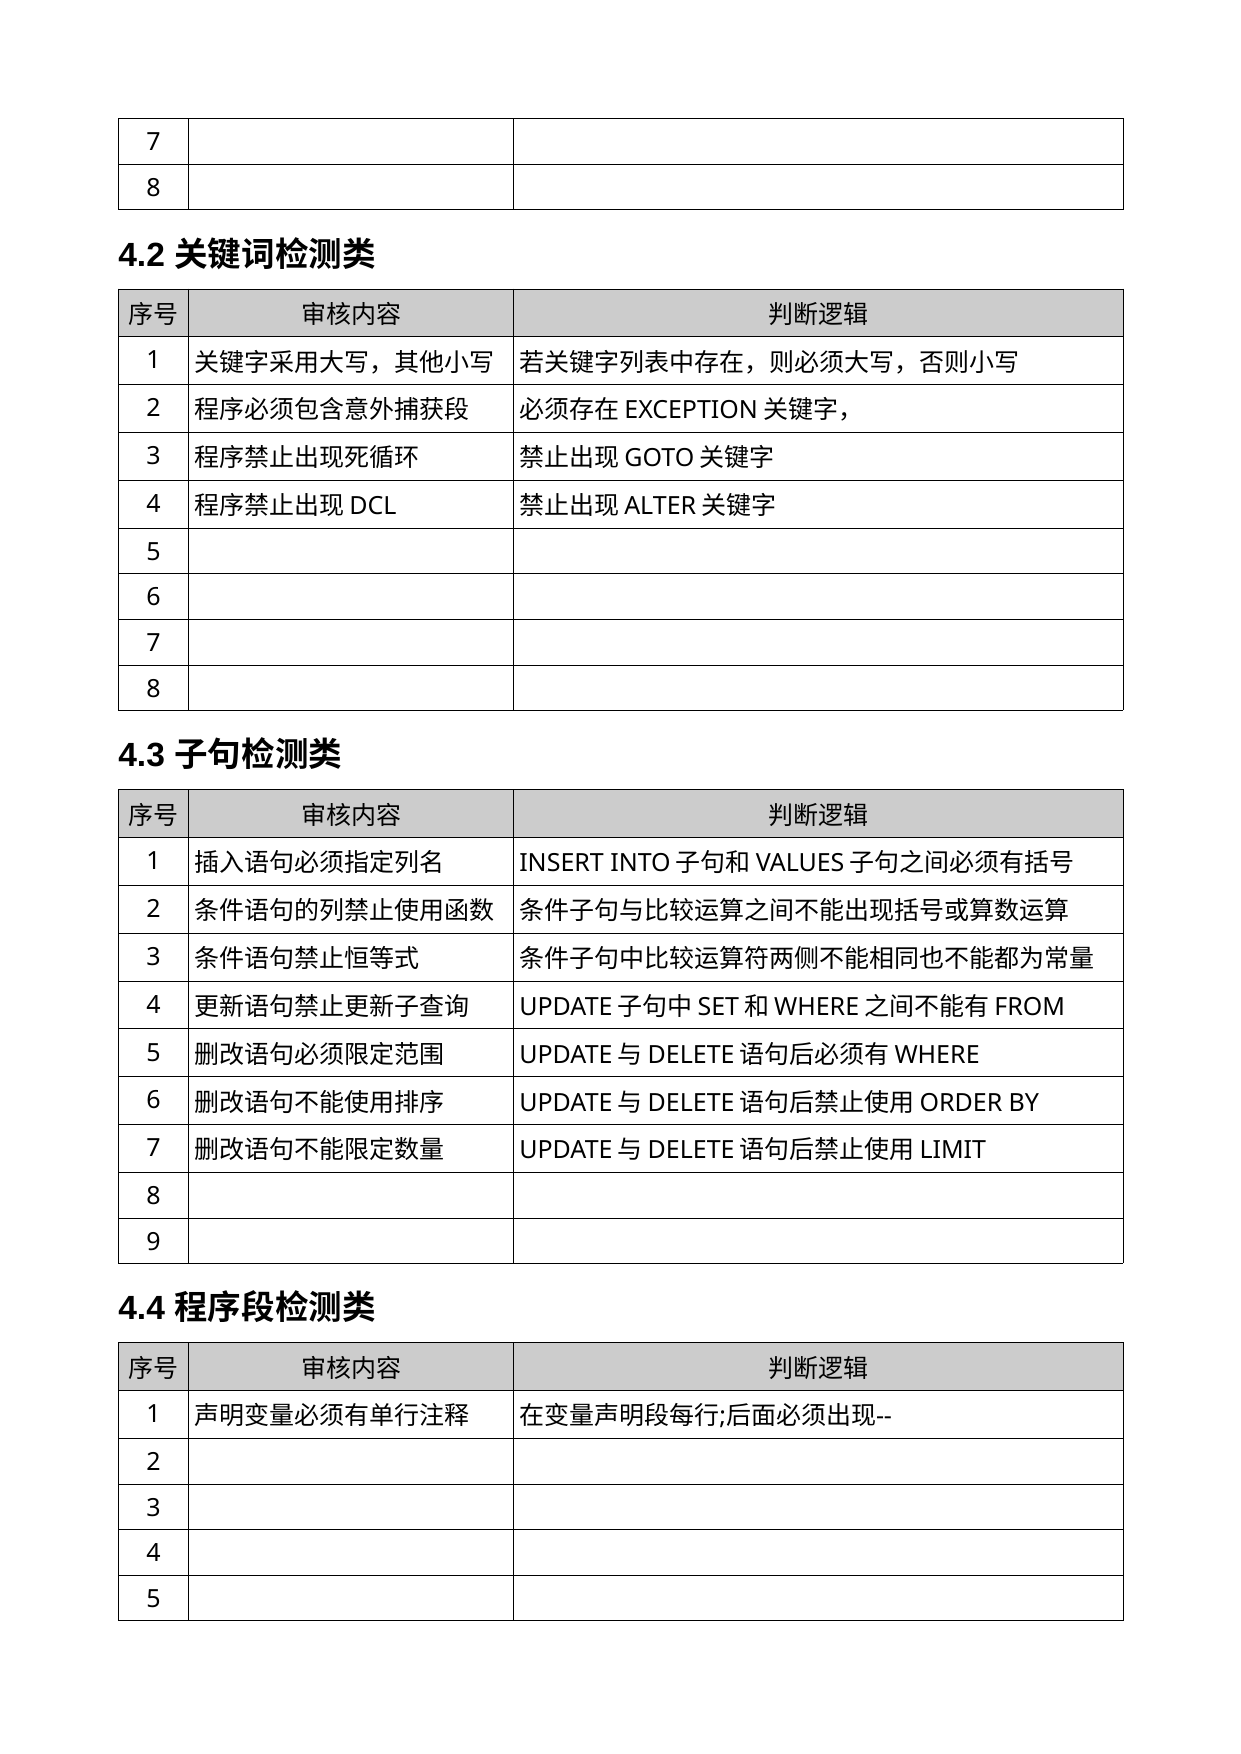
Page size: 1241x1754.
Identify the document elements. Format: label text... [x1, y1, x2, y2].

table_cell [514, 1439, 1123, 1483]
table_header 判断逻辑 [514, 790, 1123, 837]
table_cell 1 [119, 838, 188, 885]
table_cell 插入语句必须指定列名 [189, 838, 513, 885]
table_cell 更新语句禁止更新子查询 [189, 982, 513, 1028]
table_cell 在变量声明段每行;后面必须出现-- [514, 1391, 1123, 1438]
table_cell [189, 666, 513, 710]
table_header 序号 [119, 290, 188, 336]
table_cell UPDATE子句中SET和WHERE之间不能有FROM [514, 982, 1123, 1028]
table_cell [514, 165, 1123, 209]
table_cell 5 [119, 529, 188, 573]
table_cell 1 [119, 1391, 188, 1438]
table_cell 3 [119, 1485, 188, 1529]
table_cell 2 [119, 385, 188, 432]
table_cell [514, 529, 1123, 573]
table_cell [189, 165, 513, 209]
subtitle 4.2 关键词检测类 [118, 230, 1122, 276]
table_cell 2 [119, 886, 188, 933]
table_cell [514, 574, 1123, 619]
subtitle 4.3 子句检测类 [118, 731, 1122, 777]
table_cell [189, 1439, 513, 1483]
table_cell UPDATE与DELETE语句后禁止使用LIMIT [514, 1125, 1123, 1172]
table_cell [189, 529, 513, 573]
table_cell 条件子句中比较运算符两侧不能相同也不能都为常量 [514, 934, 1123, 981]
table_cell 7 [119, 620, 188, 664]
table_cell [189, 1485, 513, 1529]
table_header 判断逻辑 [514, 1343, 1123, 1390]
table_cell 5 [119, 1576, 188, 1620]
table_header 判断逻辑 [514, 290, 1123, 336]
table_cell 3 [119, 934, 188, 981]
table_cell 6 [119, 1077, 188, 1124]
table_cell [514, 666, 1123, 710]
table_cell UPDATE与DELETE语句后必须有WHERE [514, 1029, 1123, 1076]
table_cell [514, 620, 1123, 664]
table_cell 删改语句必须限定范围 [189, 1029, 513, 1076]
table_cell [189, 620, 513, 664]
table_cell 禁止出现ALTER关键字 [514, 481, 1123, 528]
table_cell 关键字采用大写，其他小写 [189, 337, 513, 384]
table_header 审核内容 [189, 290, 513, 336]
table_cell 5 [119, 1029, 188, 1076]
table_cell 条件语句的列禁止使用函数 [189, 886, 513, 933]
table_cell INSERT INTO子句和VALUES子句之间必须有括号 [514, 838, 1123, 885]
table_cell UPDATE与DELETE语句后禁止使用ORDER BY [514, 1077, 1123, 1124]
table_cell 3 [119, 433, 188, 480]
table_header 序号 [119, 790, 188, 837]
table_header 审核内容 [189, 790, 513, 837]
table_cell [514, 1530, 1123, 1575]
table_cell [189, 1576, 513, 1620]
table_cell 6 [119, 574, 188, 619]
table_cell 1 [119, 337, 188, 384]
table_cell 7 [119, 1125, 188, 1172]
table_cell 禁止出现GOTO关键字 [514, 433, 1123, 480]
table_cell 必须存在EXCEPTION关键字， [514, 385, 1123, 432]
table_cell 若关键字列表中存在，则必须大写，否则小写 [514, 337, 1123, 384]
subtitle 4.4 程序段检测类 [118, 1284, 1122, 1330]
table_cell [189, 119, 513, 164]
table_cell 条件子句与比较运算之间不能出现括号或算数运算 [514, 886, 1123, 933]
table_cell 删改语句不能限定数量 [189, 1125, 513, 1172]
table_cell 2 [119, 1439, 188, 1483]
table_cell [514, 1576, 1123, 1620]
table_cell [189, 574, 513, 619]
table_cell 4 [119, 982, 188, 1028]
table_cell [514, 1219, 1123, 1263]
table_cell [189, 1530, 513, 1575]
table_cell [514, 1485, 1123, 1529]
table_cell 程序必须包含意外捕获段 [189, 385, 513, 432]
table_cell 7 [119, 119, 188, 164]
table_cell 8 [119, 165, 188, 209]
table_cell 程序禁止出现死循环 [189, 433, 513, 480]
table_cell 声明变量必须有单行注释 [189, 1391, 513, 1438]
table_cell 程序禁止出现DCL [189, 481, 513, 528]
table_cell [514, 119, 1123, 164]
table_cell 条件语句禁止恒等式 [189, 934, 513, 981]
table_cell 8 [119, 1173, 188, 1217]
table_header 序号 [119, 1343, 188, 1390]
table_cell 删改语句不能使用排序 [189, 1077, 513, 1124]
table_cell [189, 1219, 513, 1263]
table_cell 8 [119, 666, 188, 710]
table_cell 4 [119, 481, 188, 528]
table_cell 9 [119, 1219, 188, 1263]
table_cell [189, 1173, 513, 1217]
table_header 审核内容 [189, 1343, 513, 1390]
table_cell 4 [119, 1530, 188, 1575]
table_cell [514, 1173, 1123, 1217]
